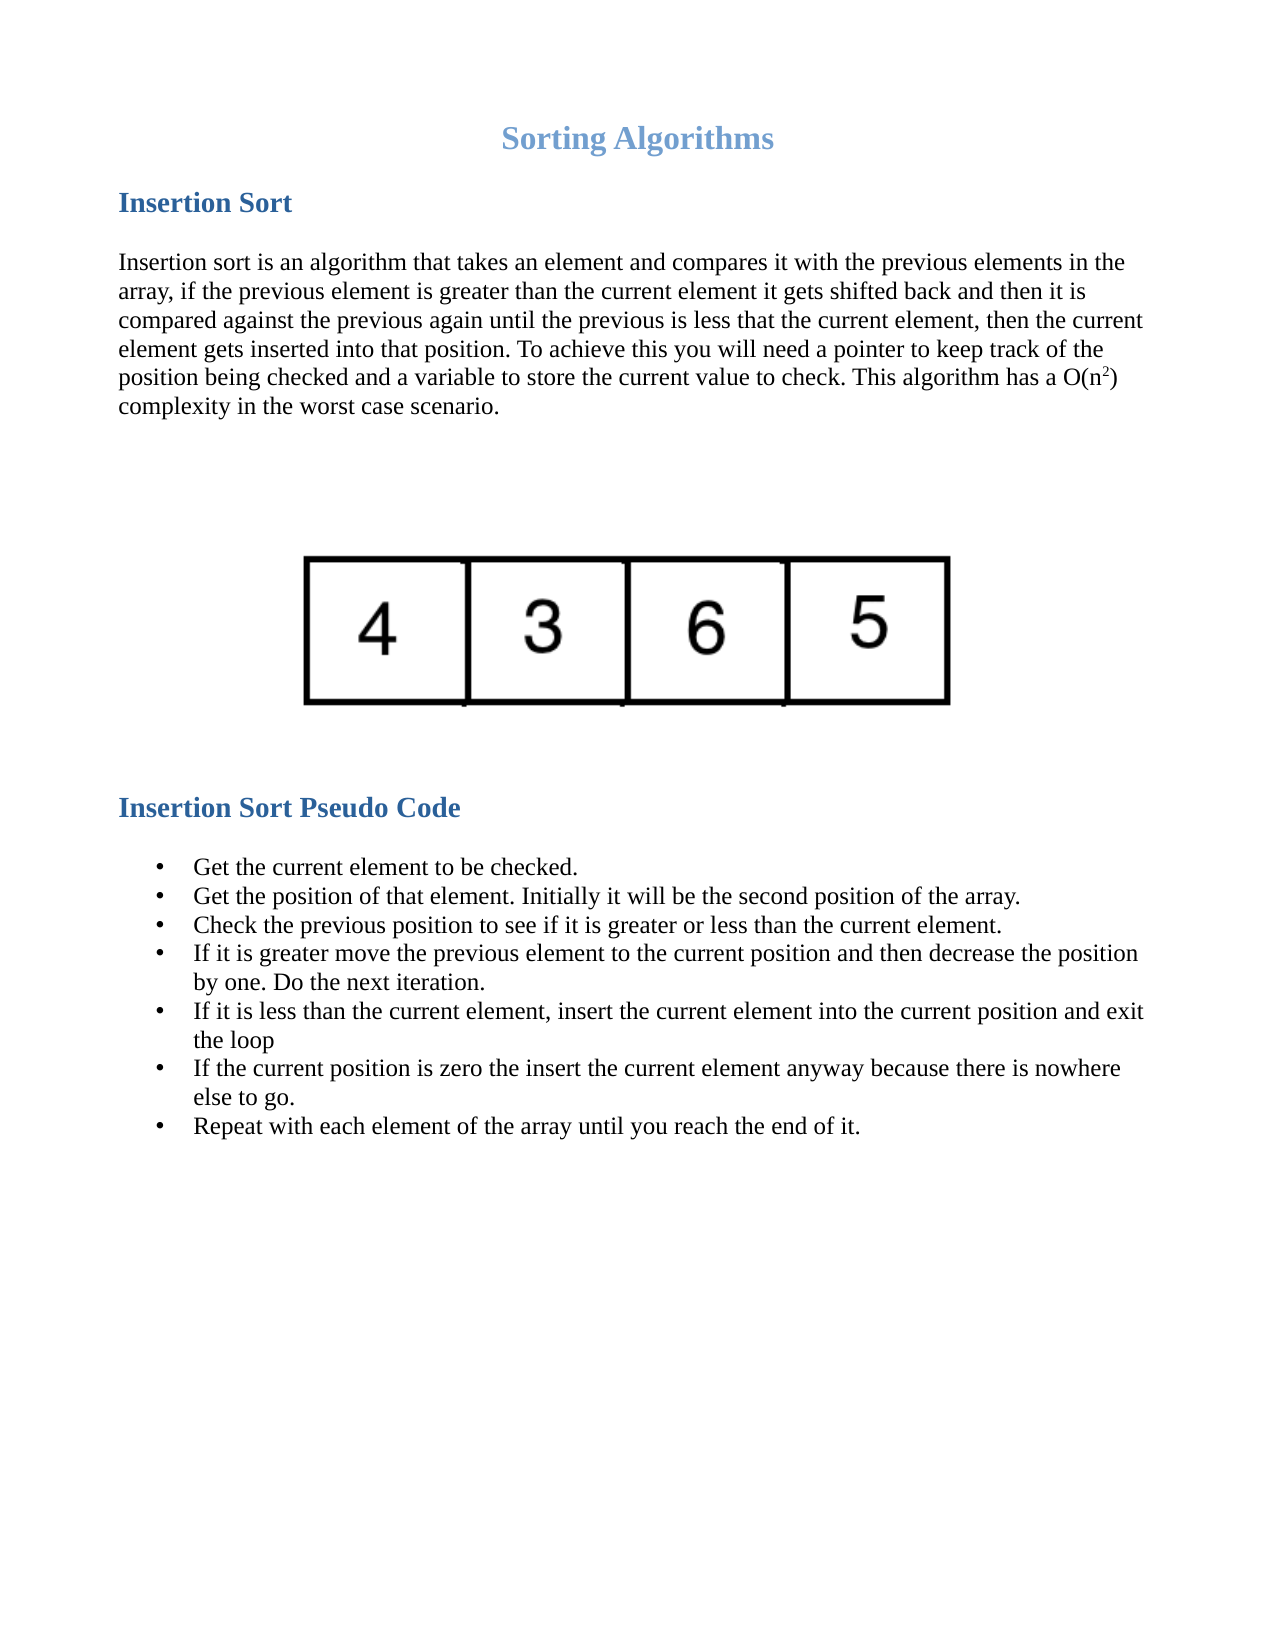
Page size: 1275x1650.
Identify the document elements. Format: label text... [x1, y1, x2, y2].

text Insertion Sort [118, 185, 1157, 219]
list Get the current element to be checked. [156, 852, 1157, 881]
list If it is less than the current element, insert the current element into the current position and exit the loop [156, 996, 1157, 1053]
text Insertion sort is an algorithm that takes an element and compares it with the previous elements in the array, if the previous element is greater than the current element it gets shifted back and then it is compared against the previous again until the previous is less that the current element, then the current element gets inserted into that position. To achieve this you will need a pointer to keep track of the position being checked and a variable to store the current value to check. This algorithm has a O(n2) complexity in the worst case scenario. [118, 247, 1157, 420]
list Repeat with each element of the array until you reach the end of it. [156, 1111, 1157, 1140]
picture [246, 448, 1029, 762]
list If the current position is zero the insert the current element anyway because there is nowhere else to go. [156, 1053, 1157, 1111]
text Insertion Sort Pseudo Code [118, 790, 1157, 823]
list Check the previous position to see if it is greater or less than the current element. [156, 910, 1157, 938]
list Get the position of that element. Initially it will be the second position of the array. [156, 881, 1157, 910]
list If it is greater move the previous element to the current position and then decrease the position by one. Do the next iteration. [156, 938, 1157, 996]
text Sorting Algorithms [118, 118, 1157, 156]
